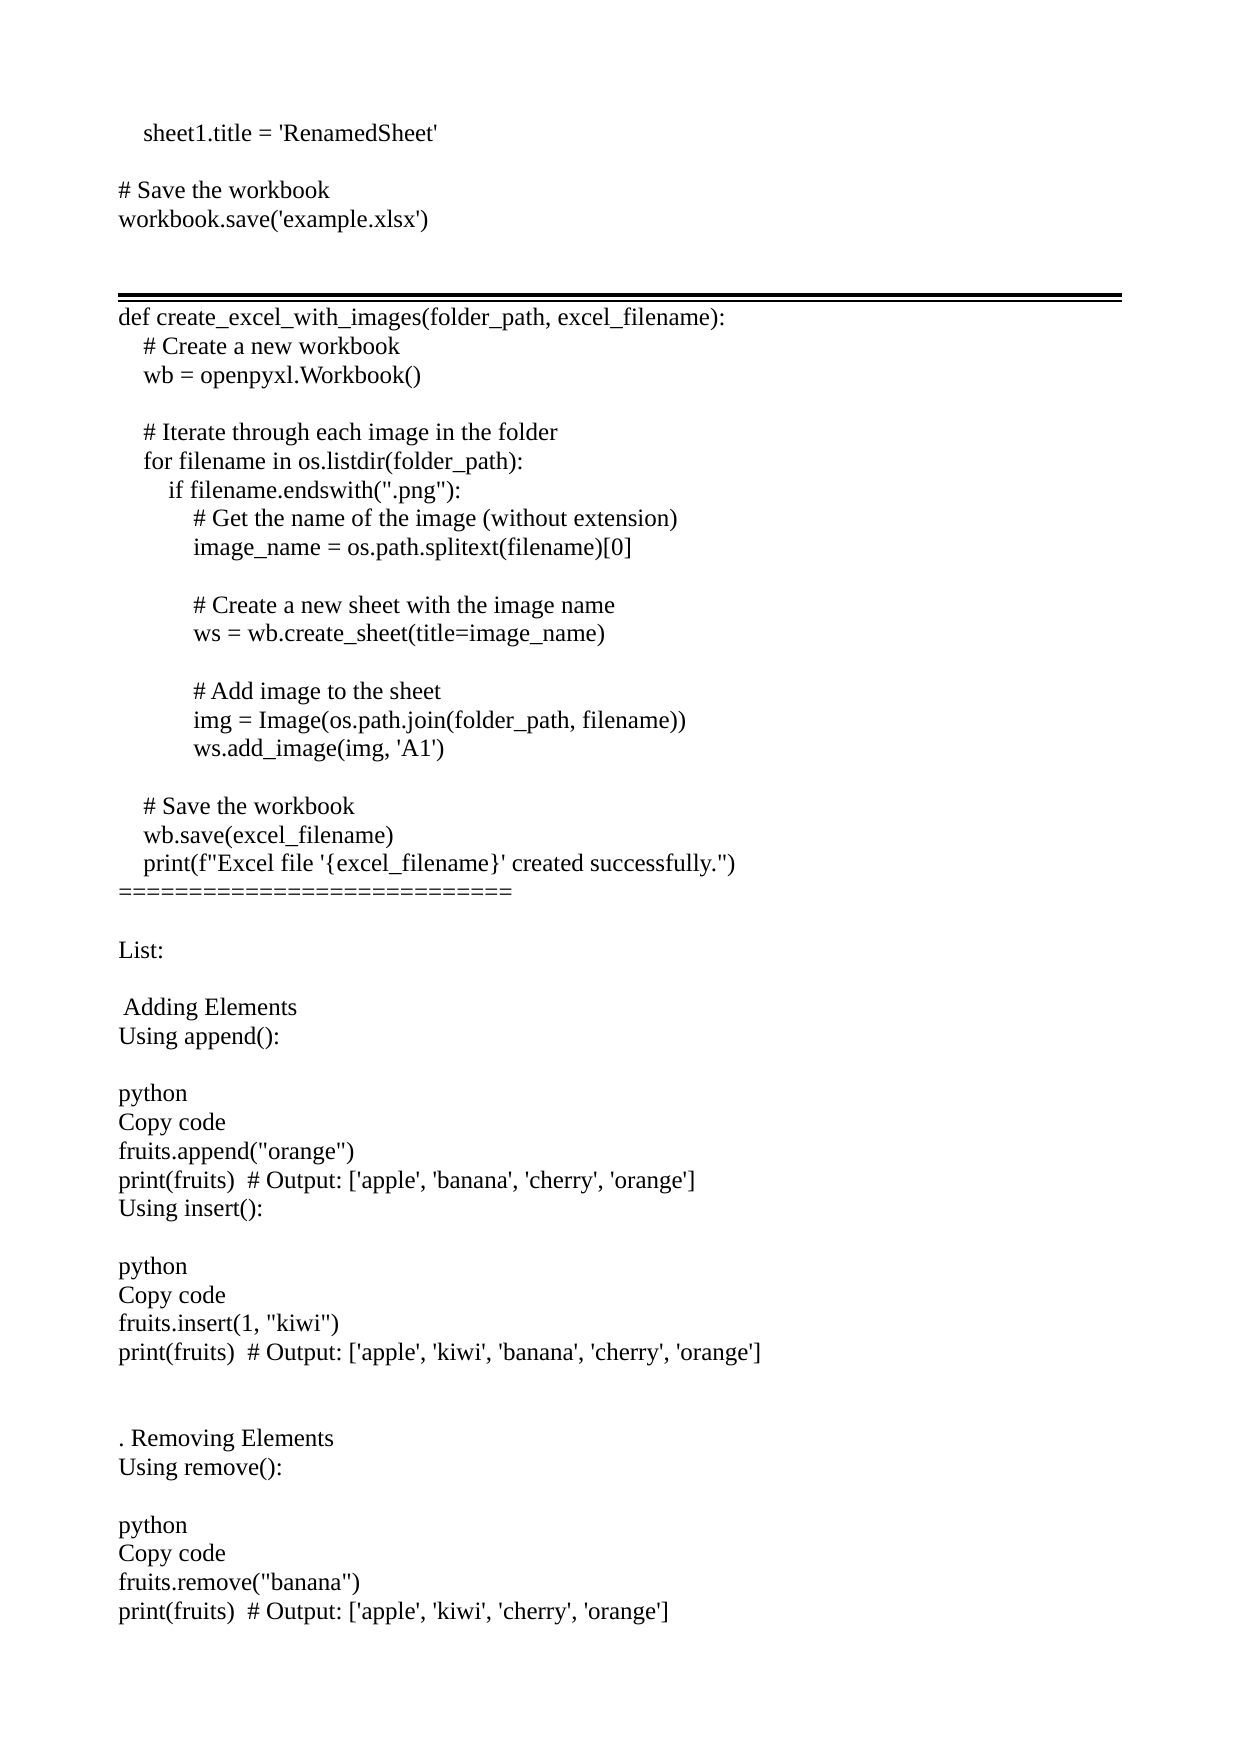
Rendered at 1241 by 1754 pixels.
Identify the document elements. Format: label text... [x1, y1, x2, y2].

text def create_excel_with_images(folder_path, excel_filename): # Create a new workbook wb = openpyxl.Workbook() # Iterate through each image in the folder for filename in os.listdir(folder_path): if filename.endswith(".png"): # Get the name of the image (without extension) image_name = os.path.splitext(filename)[0] # Create a new sheet with the image name ws = wb.create_sheet(title=image_name) # Add image to the sheet img = Image(os.path.join(folder_path, filename)) ws.add_image(img, 'A1') # Save the workbook wb.save(excel_filename) print(f"Excel file '{excel_filename}' created successfully.") [118, 302, 1122, 877]
text python [118, 1078, 1122, 1107]
text Copy code [118, 1107, 1122, 1136]
text # Save the workbook [118, 176, 1122, 204]
text Using remove(): [118, 1452, 1122, 1481]
text Using append(): [118, 1021, 1122, 1050]
text workbook.save('example.xlsx') [118, 204, 1122, 233]
text Copy code [118, 1280, 1122, 1308]
text print(fruits) # Output: ['apple', 'kiwi', 'banana', 'cherry', 'orange'] [118, 1337, 1122, 1366]
text print(fruits) # Output: ['apple', 'banana', 'cherry', 'orange'] [118, 1165, 1122, 1193]
text fruits.append("orange") [118, 1136, 1122, 1165]
text List: [118, 935, 1122, 963]
text . Removing Elements [118, 1423, 1122, 1452]
text fruits.remove("banana") [118, 1567, 1122, 1596]
text print(fruits) # Output: ['apple', 'kiwi', 'cherry', 'orange'] [118, 1596, 1122, 1625]
text sheet1.title = 'RenamedSheet' [118, 118, 1122, 147]
text Using insert(): [118, 1193, 1122, 1222]
text Adding Elements [118, 992, 1122, 1021]
text Copy code [118, 1538, 1122, 1567]
text python [118, 1510, 1122, 1538]
text python [118, 1251, 1122, 1280]
text ============================ [118, 877, 1122, 906]
text fruits.insert(1, "kiwi") [118, 1308, 1122, 1337]
